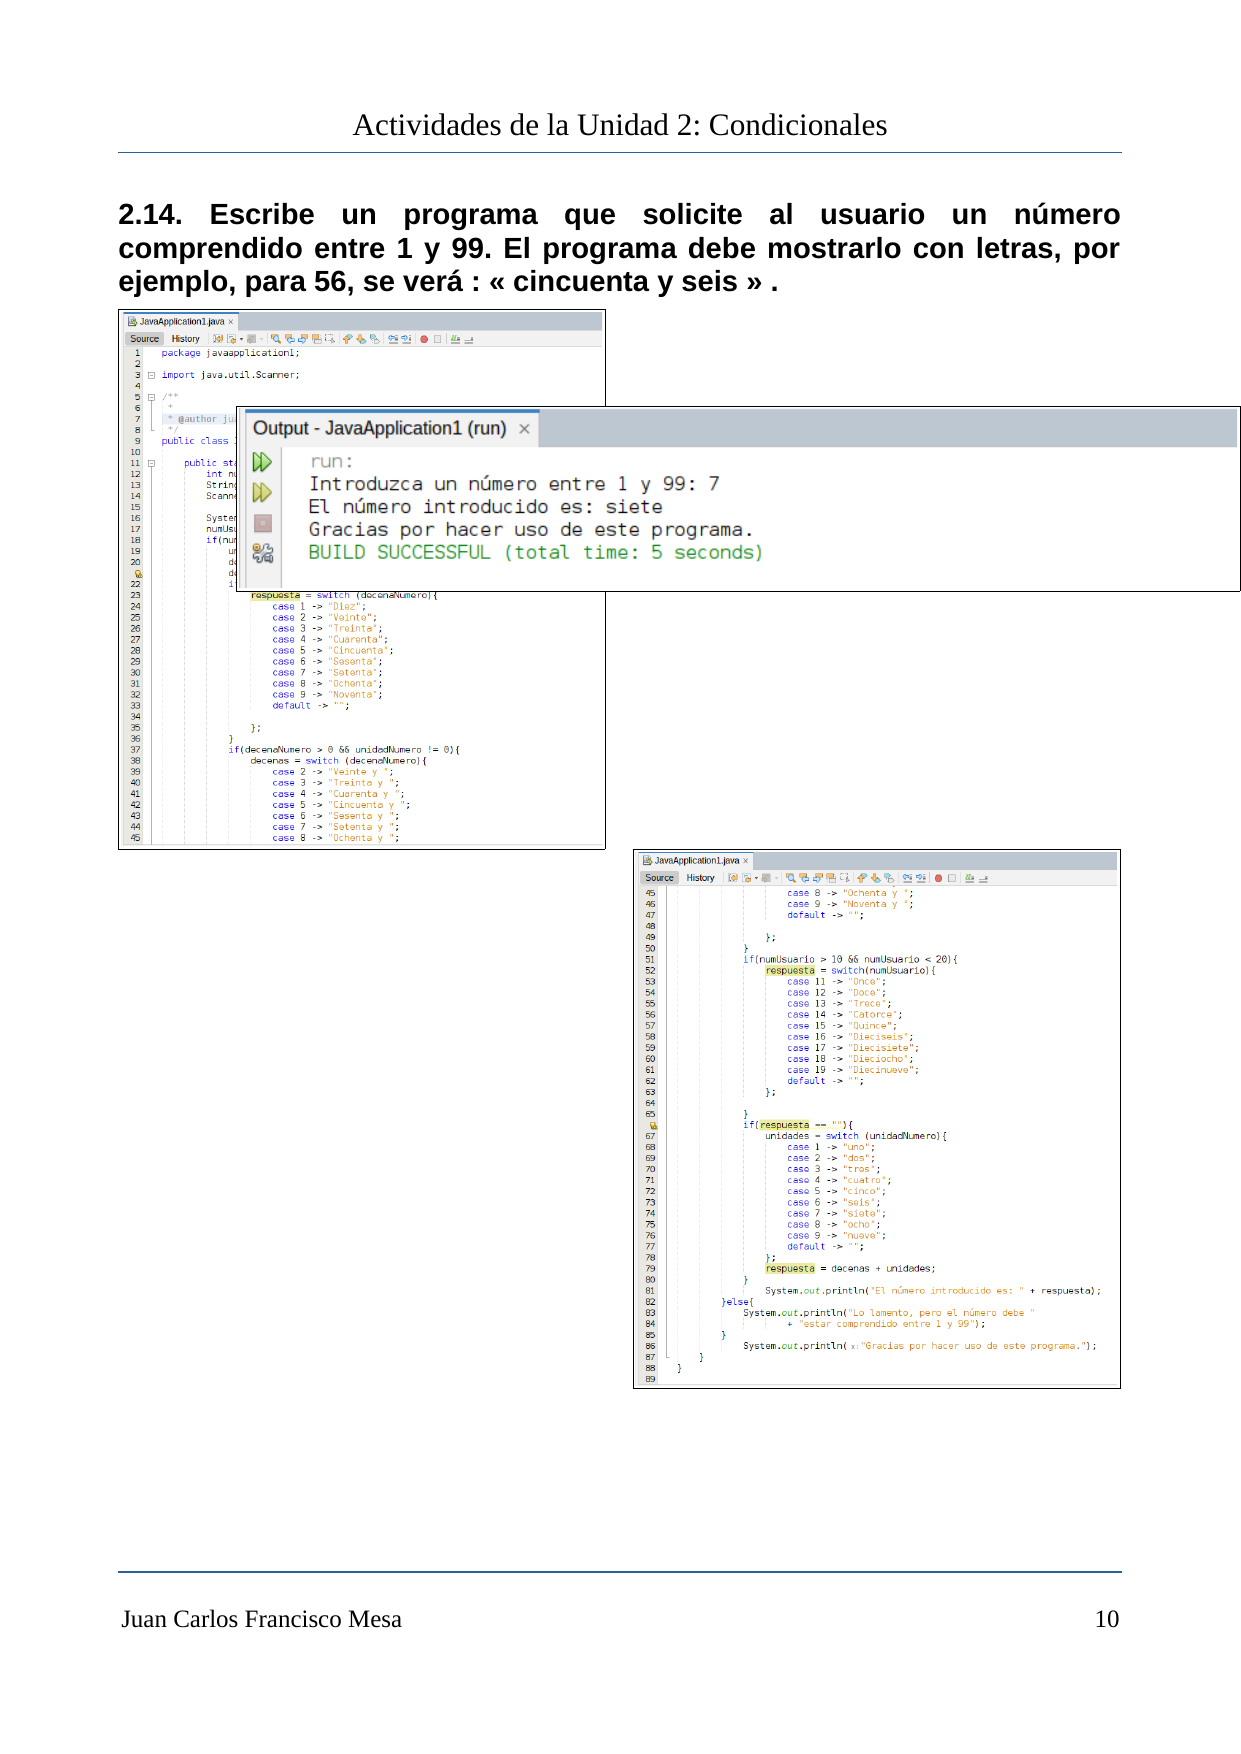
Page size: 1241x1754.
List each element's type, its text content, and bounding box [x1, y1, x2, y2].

subtitle [634, 850, 1120, 1388]
subtitle 2.14. Escribe un programa que solicite al usuario un número comprendido entre 1 y 99. El programa debe mostrarlo con letras, por ejemplo, para 56, se verá : « cincuenta y seis » . [118, 197, 1122, 298]
picture [239, 408, 1238, 588]
picture [635, 852, 1117, 1386]
picture [121, 312, 603, 846]
subtitle [119, 310, 605, 849]
